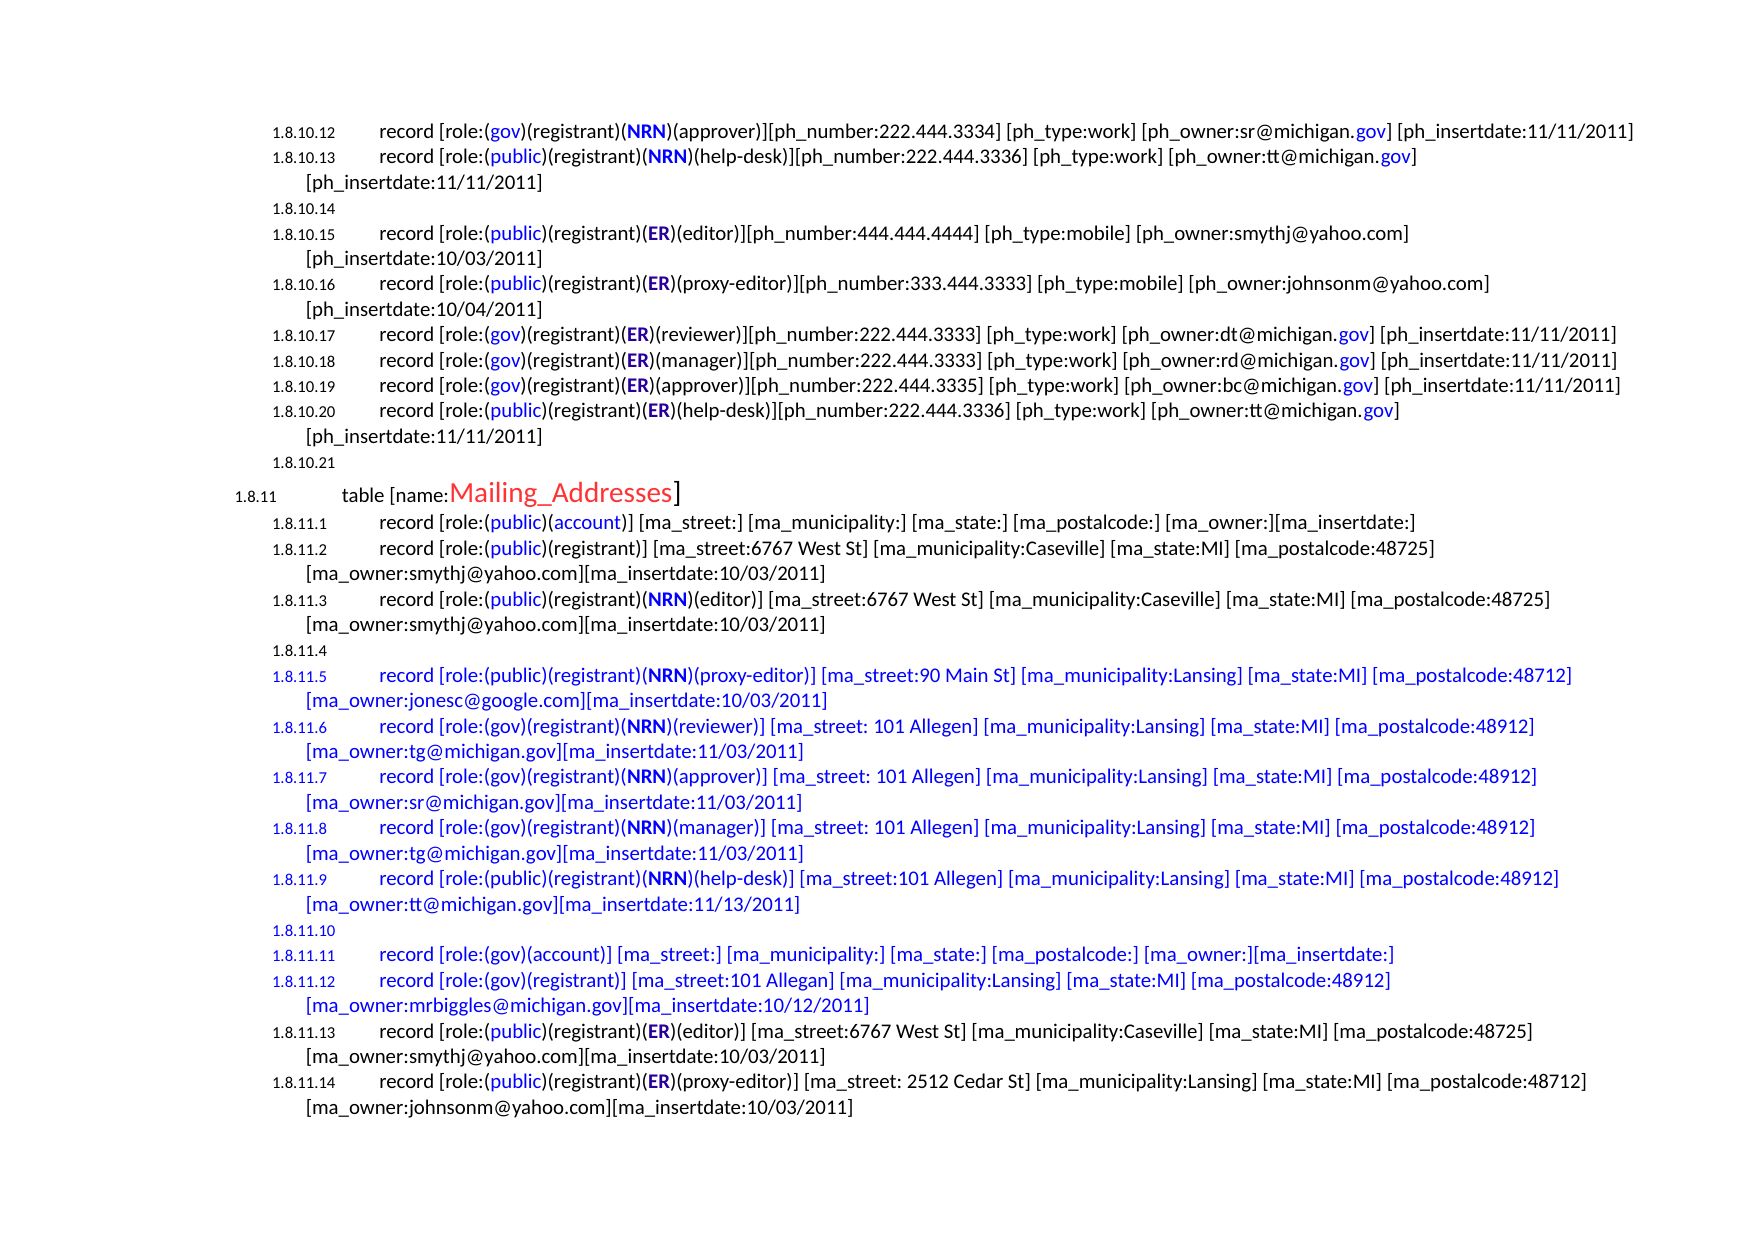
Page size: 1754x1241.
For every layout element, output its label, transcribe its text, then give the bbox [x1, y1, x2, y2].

list record [role:(public)(registrant)] [ma_street:6767 West St] [ma_municipality:Caseville] [ma_state:MI] [ma_postalcode:48725] [ma_owner:smythj@yahoo.com][ma_insertdate:10/03/2011] [268, 535, 1636, 586]
list record [role:(public)(registrant)(NRN)(editor)] [ma_street:6767 West St] [ma_municipality:Caseville] [ma_state:MI] [ma_postalcode:48725] [ma_owner:smythj@yahoo.com][ma_insertdate:10/03/2011] [268, 586, 1636, 637]
list record [role:(gov)(registrant)(ER)(reviewer)][ph_number:222.444.3333] [ph_type:work] [ph_owner:dt@michigan.gov] [ph_insertdate:11/11/2011] [268, 321, 1636, 347]
list record [role:(public)(registrant)(NRN)(help-desk)][ph_number:222.444.3336] [ph_type:work] [ph_owner:tt@michigan.gov] [ph_insertdate:11/11/2011] [268, 143, 1636, 194]
list record [role:(gov)(account)] [ma_street:] [ma_municipality:] [ma_state:] [ma_postalcode:] [ma_owner:][ma_insertdate:] [268, 942, 1636, 967]
list record [role:(gov)(registrant)(ER)(approver)][ph_number:222.444.3335] [ph_type:work] [ph_owner:bc@michigan.gov] [ph_insertdate:11/11/2011] [268, 372, 1636, 398]
list record [role:(public)(registrant)(NRN)(help-desk)] [ma_street:101 Allegen] [ma_municipality:Lansing] [ma_state:MI] [ma_postalcode:48912] [ma_owner:tt@michigan.gov][ma_insertdate:11/13/2011] [268, 865, 1636, 916]
list table [name:Mailing_Addresses] [231, 474, 1636, 509]
list record [role:(gov)(registrant)(NRN)(approver)][ph_number:222.444.3334] [ph_type:work] [ph_owner:sr@michigan.gov] [ph_insertdate:11/11/2011] [268, 118, 1636, 143]
list record [role:(public)(account)] [ma_street:] [ma_municipality:] [ma_state:] [ma_postalcode:] [ma_owner:][ma_insertdate:] [268, 509, 1636, 535]
list record [role:(public)(registrant)(ER)(proxy-editor)][ph_number:333.444.3333] [ph_type:mobile] [ph_owner:johnsonm@yahoo.com] [ph_insertdate:10/04/2011] [268, 271, 1636, 321]
list record [role:(public)(registrant)(ER)(editor)][ph_number:444.444.4444] [ph_type:mobile] [ph_owner:smythj@yahoo.com] [ph_insertdate:10/03/2011] [268, 220, 1636, 271]
list record [role:(public)(registrant)(ER)(editor)] [ma_street:6767 West St] [ma_municipality:Caseville] [ma_state:MI] [ma_postalcode:48725] [ma_owner:smythj@yahoo.com][ma_insertdate:10/03/2011] [268, 1018, 1636, 1069]
list record [role:(gov)(registrant)(ER)(manager)][ph_number:222.444.3333] [ph_type:work] [ph_owner:rd@michigan.gov] [ph_insertdate:11/11/2011] [268, 347, 1636, 372]
list record [role:(public)(registrant)(ER)(proxy-editor)] [ma_street: 2512 Cedar St] [ma_municipality:Lansing] [ma_state:MI] [ma_postalcode:48712] [ma_owner:johnsonm@yahoo.com][ma_insertdate:10/03/2011] [268, 1069, 1636, 1119]
list record [role:(gov)(registrant)(NRN)(approver)] [ma_street: 101 Allegen] [ma_municipality:Lansing] [ma_state:MI] [ma_postalcode:48912] [ma_owner:sr@michigan.gov][ma_insertdate:11/03/2011] [268, 764, 1636, 814]
list record [role:(gov)(registrant)] [ma_street:101 Allegan] [ma_municipality:Lansing] [ma_state:MI] [ma_postalcode:48912] [ma_owner:mrbiggles@michigan.gov][ma_insertdate:10/12/2011] [268, 967, 1636, 1018]
list record [role:(gov)(registrant)(NRN)(reviewer)] [ma_street: 101 Allegen] [ma_municipality:Lansing] [ma_state:MI] [ma_postalcode:48912] [ma_owner:tg@michigan.gov][ma_insertdate:11/03/2011] [268, 713, 1636, 764]
list record [role:(public)(registrant)(NRN)(proxy-editor)] [ma_street:90 Main St] [ma_municipality:Lansing] [ma_state:MI] [ma_postalcode:48712] [ma_owner:jonesc@google.com][ma_insertdate:10/03/2011] [268, 662, 1636, 713]
list record [role:(gov)(registrant)(NRN)(manager)] [ma_street: 101 Allegen] [ma_municipality:Lansing] [ma_state:MI] [ma_postalcode:48912] [ma_owner:tg@michigan.gov][ma_insertdate:11/03/2011] [268, 814, 1636, 865]
list record [role:(public)(registrant)(ER)(help-desk)][ph_number:222.444.3336] [ph_type:work] [ph_owner:tt@michigan.gov] [ph_insertdate:11/11/2011] [268, 398, 1636, 448]
